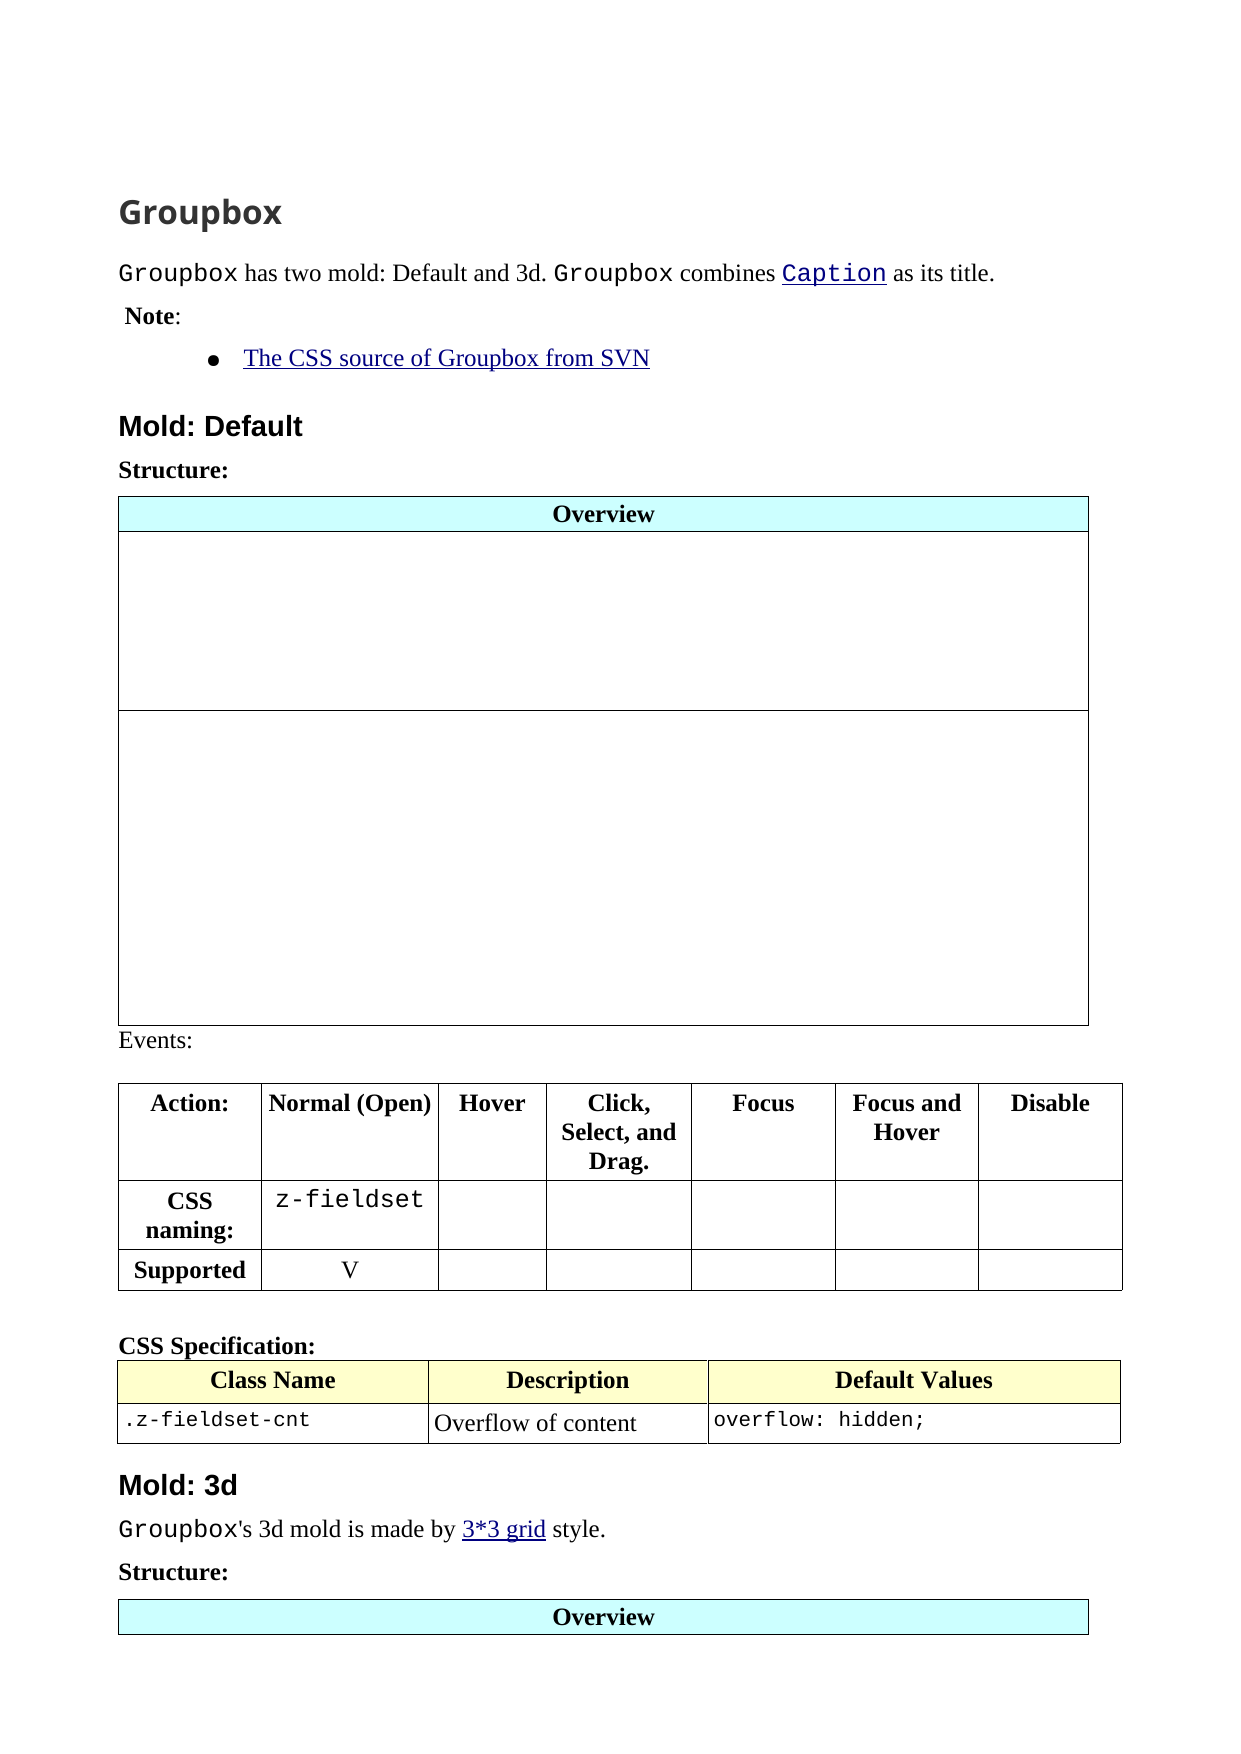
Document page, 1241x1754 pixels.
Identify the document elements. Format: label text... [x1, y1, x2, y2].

table_cell [547, 1181, 691, 1249]
list The CSS source of Groupbox from SVN [236, 343, 1122, 371]
table_header Focus and Hover [836, 1084, 978, 1180]
table_header Disable [979, 1084, 1122, 1180]
table_header Overview [119, 1600, 1088, 1634]
table_cell [119, 532, 1088, 710]
text Structure: [118, 1557, 1122, 1586]
table_header Description [429, 1361, 707, 1403]
table_header Default Values [709, 1361, 1120, 1403]
table_cell CSS naming: [119, 1181, 261, 1249]
table_cell Supported [119, 1250, 261, 1290]
table_header Normal (Open) [262, 1084, 438, 1180]
subtitle Groupbox [118, 189, 1122, 234]
text Groupbox has two mold: Default and 3d. Groupbox combines Caption as its title. [118, 258, 1122, 289]
table_cell [836, 1250, 978, 1290]
table_header Focus [692, 1084, 835, 1180]
table_header Hover [439, 1084, 546, 1180]
text Structure: [118, 455, 1122, 484]
text Note: [118, 301, 1122, 330]
table_cell [439, 1250, 546, 1290]
text Events: [118, 1025, 1122, 1082]
table_cell [547, 1250, 691, 1290]
table_cell Overflow of content [429, 1404, 707, 1443]
table_cell [979, 1181, 1122, 1249]
subtitle Mold: Default [118, 409, 1122, 442]
table_cell .z-fieldset-cnt [118, 1404, 428, 1443]
table_header Action: [119, 1084, 261, 1180]
table_cell z-fieldset [262, 1181, 438, 1249]
table_cell [836, 1181, 978, 1249]
table_cell [692, 1181, 835, 1249]
table_cell overflow: hidden; [709, 1404, 1120, 1443]
table_cell [979, 1250, 1122, 1290]
table_header Click, Select, and Drag. [547, 1084, 691, 1180]
table_cell [119, 711, 1088, 1025]
table_cell [692, 1250, 835, 1290]
table_cell V [262, 1250, 438, 1290]
table_header Overview [119, 497, 1088, 531]
subtitle Mold: 3d [118, 1468, 1122, 1502]
table_cell [439, 1181, 546, 1249]
text Groupbox's 3d mold is made by 3*3 grid style. [118, 1514, 1122, 1545]
table_header Class Name [118, 1361, 428, 1403]
text CSS Specification: [118, 1331, 1122, 1360]
